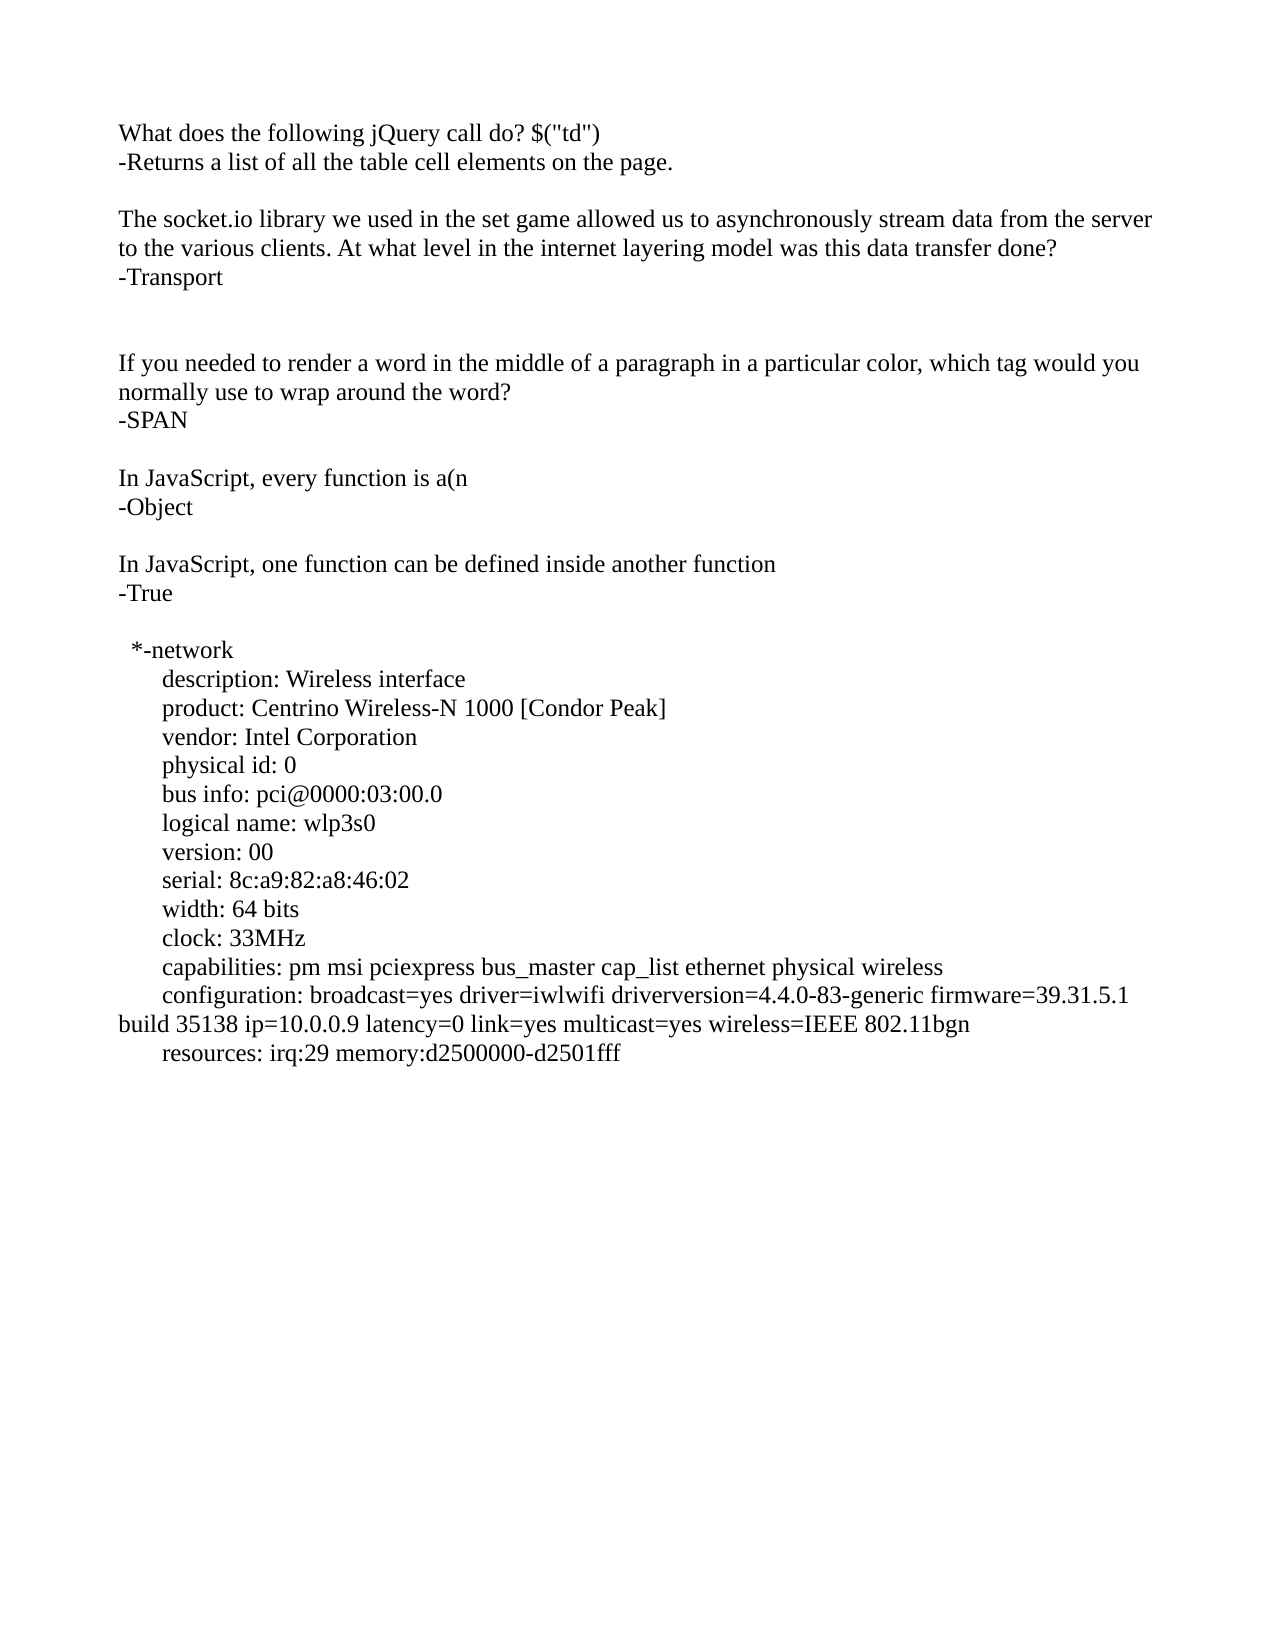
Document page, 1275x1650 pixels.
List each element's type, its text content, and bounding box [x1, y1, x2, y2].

text version: 00 [118, 837, 1157, 866]
text product: Centrino Wireless-N 1000 [Condor Peak] [118, 693, 1157, 722]
text -SPAN [118, 406, 1157, 434]
text What does the following jQuery call do? $("td") [118, 118, 1157, 147]
text -Object [118, 492, 1157, 521]
text description: Wireless interface [118, 664, 1157, 693]
text resources: irq:29 memory:d2500000-d2501fff [118, 1038, 1157, 1067]
text physical id: 0 [118, 751, 1157, 779]
text logical name: wlp3s0 [118, 808, 1157, 837]
text serial: 8c:a9:82:a8:46:02 [118, 866, 1157, 894]
text configuration: broadcast=yes driver=iwlwifi driverversion=4.4.0-83-generic firmware=39.31.5.1 build 35138 ip=10.0.0.9 latency=0 link=yes multicast=yes wireless=IEEE 802.11bgn [118, 981, 1157, 1038]
text capabilities: pm msi pciexpress bus_master cap_list ethernet physical wireless [118, 952, 1157, 981]
text width: 64 bits [118, 894, 1157, 923]
text In JavaScript, every function is a(n [118, 463, 1157, 492]
text vendor: Intel Corporation [118, 722, 1157, 751]
text If you needed to render a word in the middle of a paragraph in a particular color, which tag would you normally use to wrap around the word? [118, 348, 1157, 406]
text -Transport [118, 262, 1157, 291]
text -Returns a list of all the table cell elements on the page. [118, 147, 1157, 176]
text The socket.io library we used in the set game allowed us to asynchronously stream data from the server to the various clients. At what level in the internet layering model was this data transfer done? [118, 204, 1157, 262]
text *-network [118, 636, 1157, 664]
text In JavaScript, one function can be defined inside another function [118, 549, 1157, 578]
text -True [118, 578, 1157, 607]
text bus info: pci@0000:03:00.0 [118, 779, 1157, 808]
text clock: 33MHz [118, 923, 1157, 952]
